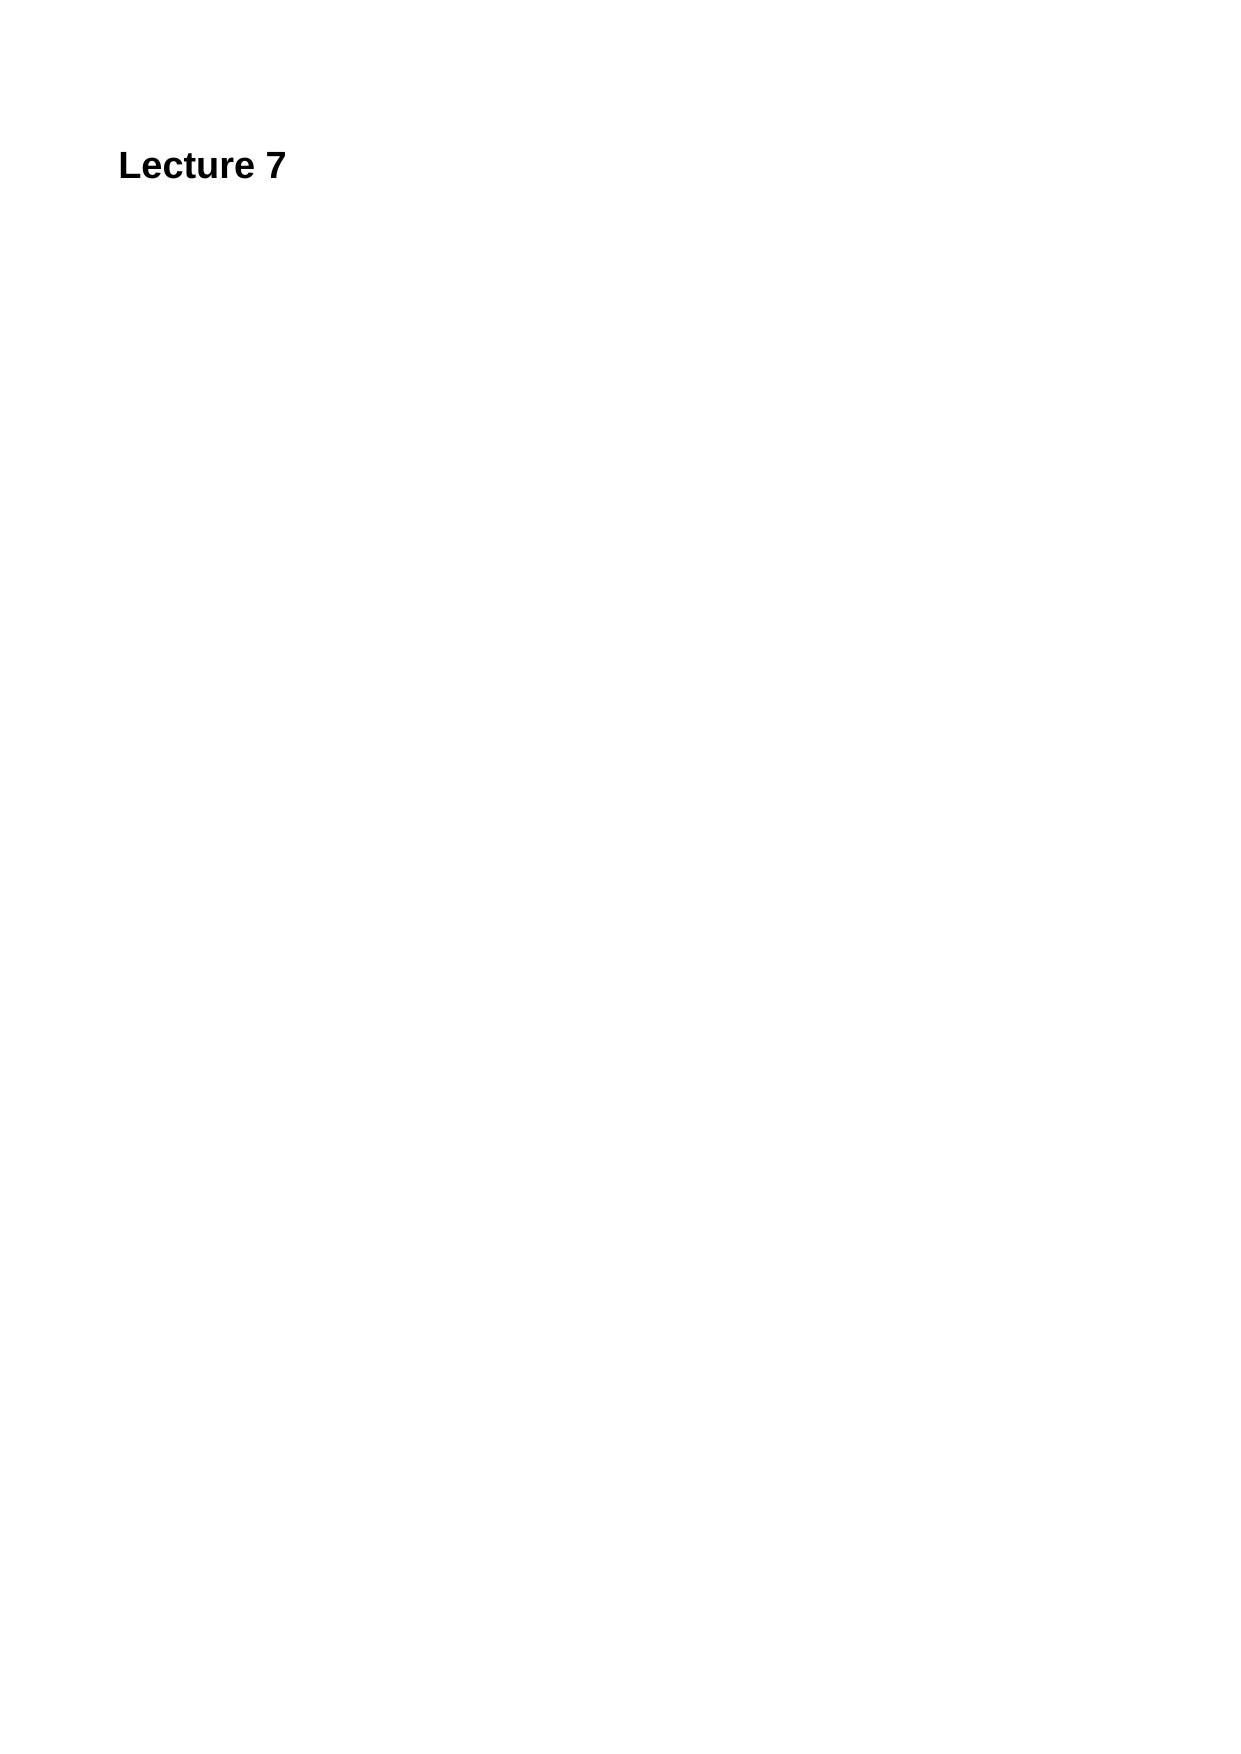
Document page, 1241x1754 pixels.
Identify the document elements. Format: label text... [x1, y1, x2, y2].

subtitle Lecture 7 [118, 143, 1122, 187]
